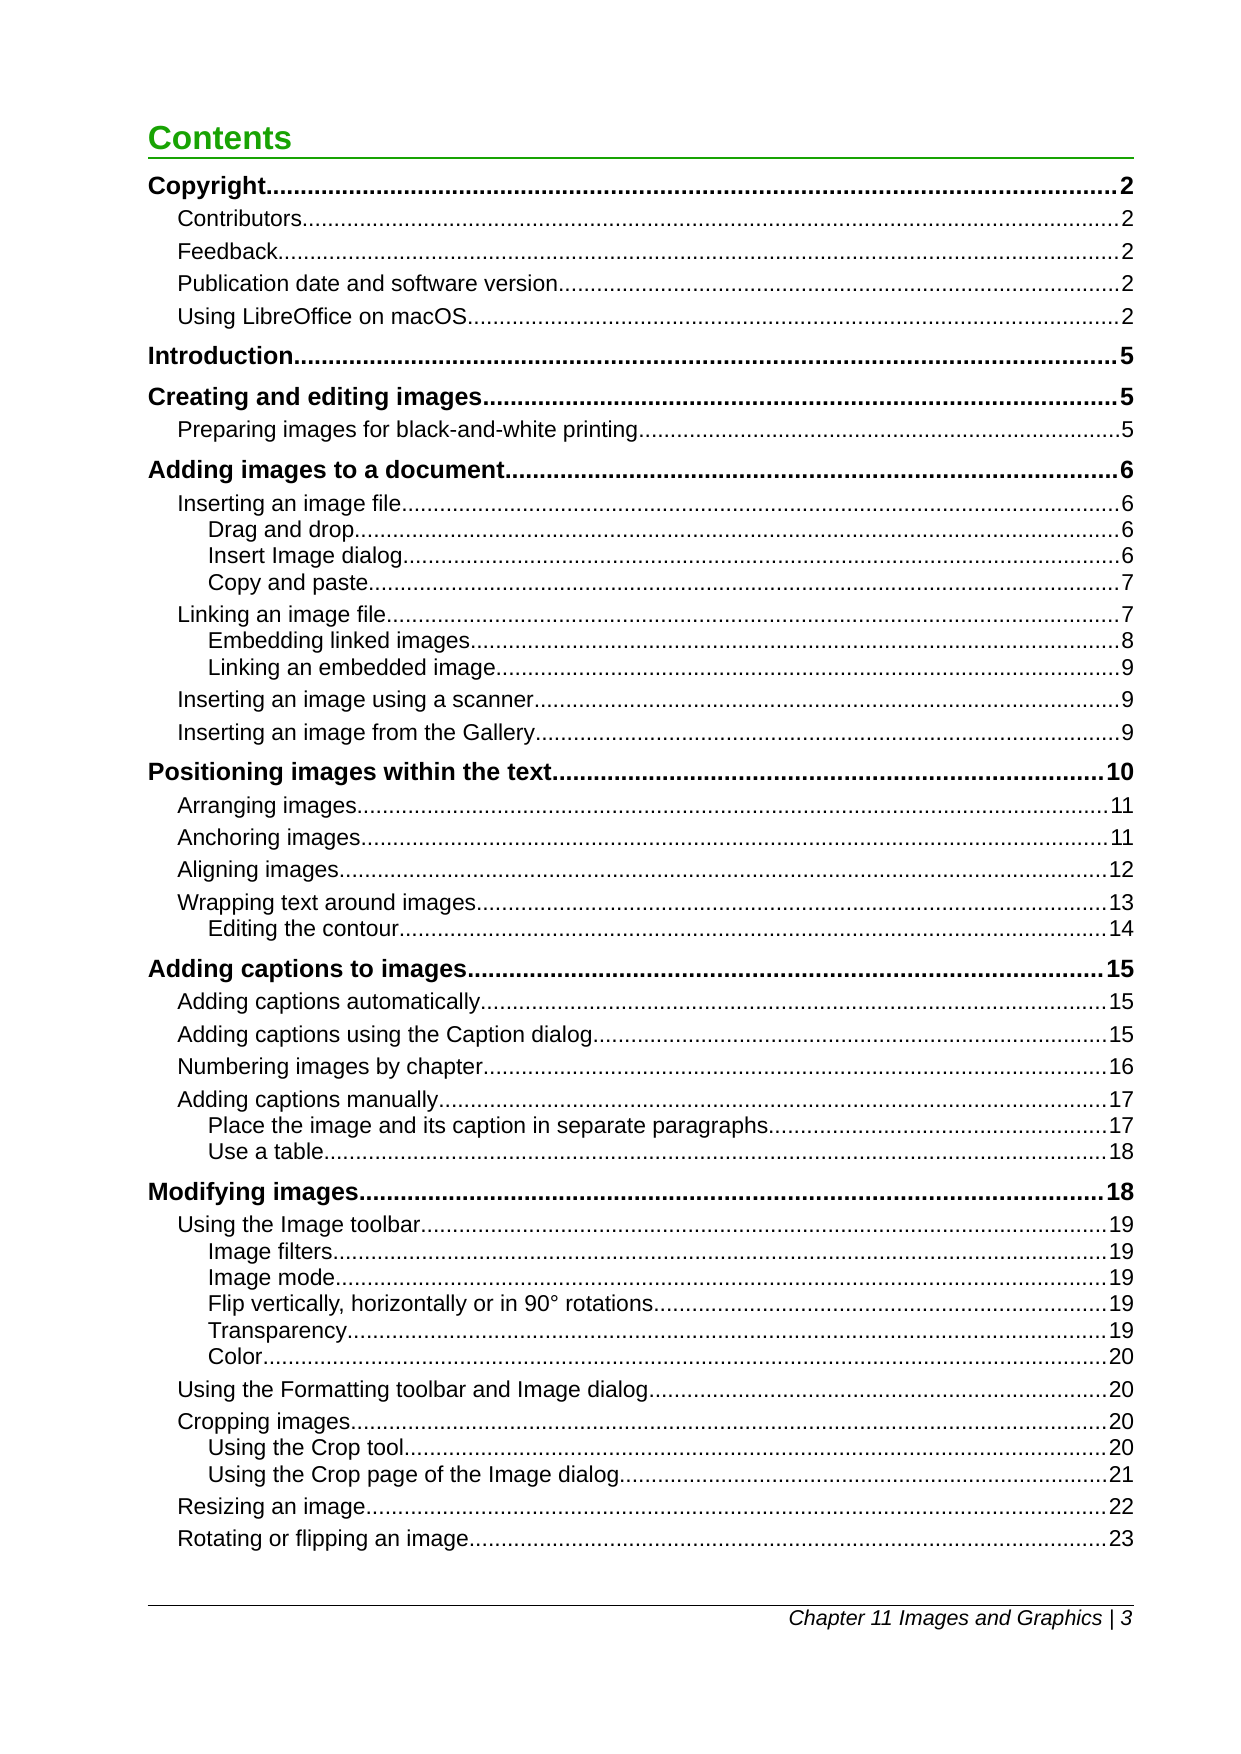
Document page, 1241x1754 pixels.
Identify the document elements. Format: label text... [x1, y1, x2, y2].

text Using the Crop tool 20 [208, 1434, 1134, 1461]
text Using the Image toolbar 19 [177, 1211, 1134, 1238]
text Publication date and software version 2 [177, 270, 1134, 297]
text Inserting an image from the Gallery 9 [177, 718, 1134, 745]
text Arranging images 11 [177, 792, 1134, 818]
text Editing the contour 14 [208, 915, 1134, 942]
text Using LibreOffice on macOS 2 [177, 303, 1134, 329]
text Color 20 [208, 1343, 1134, 1369]
text Aligning images 12 [177, 856, 1134, 883]
text Drag and drop 6 [208, 516, 1134, 542]
text Rotating or flipping an image 23 [177, 1525, 1134, 1552]
text Introduction 5 [148, 341, 1134, 370]
text Linking an embedded image 9 [208, 654, 1134, 680]
text Image filters 19 [208, 1238, 1134, 1264]
text Image mode 19 [208, 1264, 1134, 1290]
text Using the Formatting toolbar and Image dialog 20 [177, 1376, 1134, 1402]
text Using the Crop page of the Image dialog 21 [208, 1461, 1134, 1487]
text Insert Image dialog 6 [208, 542, 1134, 569]
text Inserting an image using a scanner 9 [177, 686, 1134, 712]
text Cropping images 20 [177, 1408, 1134, 1434]
text Contributors 2 [177, 205, 1134, 232]
text Inserting an image file 6 [177, 489, 1134, 516]
text Adding captions to images 15 [148, 953, 1134, 982]
text Embedding linked images 8 [208, 627, 1134, 654]
text Anchoring images 11 [177, 824, 1134, 850]
text Modifying images 18 [148, 1177, 1134, 1205]
text Linking an image file 7 [177, 601, 1134, 627]
text Resizing an image 22 [177, 1493, 1134, 1519]
text Use a table 18 [208, 1138, 1134, 1164]
text Feedback 2 [177, 238, 1134, 264]
text Adding images to a document 6 [148, 455, 1134, 483]
text Numbering images by chapter 16 [177, 1053, 1134, 1079]
text Transparency 19 [208, 1317, 1134, 1343]
text Copy and paste 7 [208, 569, 1134, 595]
text Adding captions automatically 15 [177, 988, 1134, 1015]
text Flip vertically, horizontally or in 90° rotations 19 [208, 1290, 1134, 1317]
text Adding captions manually 17 [177, 1086, 1134, 1112]
text Adding captions using the Caption dialog 15 [177, 1021, 1134, 1047]
text Copyright 2 [148, 171, 1134, 199]
text Wrapping text around images 13 [177, 889, 1134, 915]
text Creating and editing images 5 [148, 382, 1134, 410]
text Positioning images within the text 10 [148, 757, 1134, 786]
subtitle Contents [148, 118, 1134, 157]
text Place the image and its caption in separate paragraphs 17 [208, 1112, 1134, 1138]
text Preparing images for black-and-white printing 5 [177, 416, 1134, 443]
